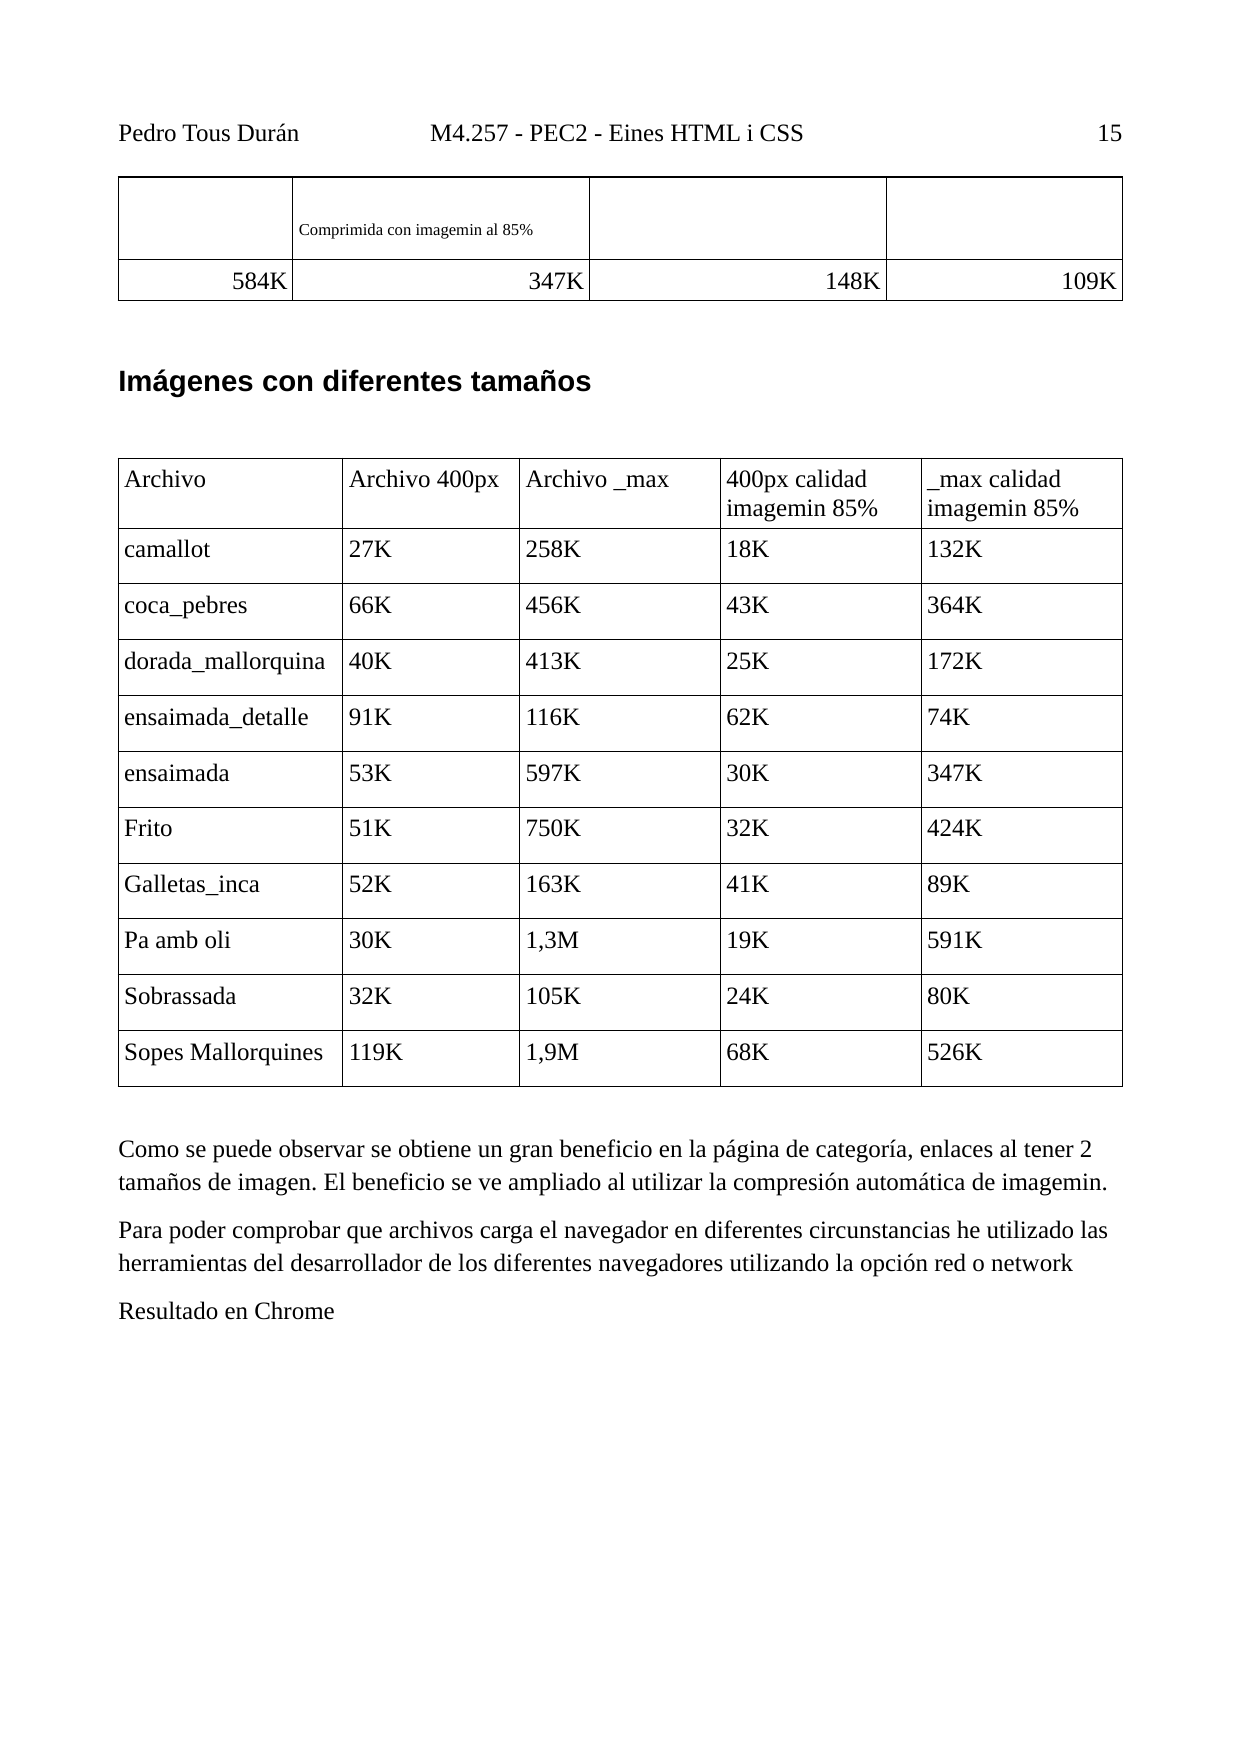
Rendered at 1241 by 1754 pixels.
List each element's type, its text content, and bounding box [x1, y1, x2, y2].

table_cell 30K [343, 919, 519, 974]
table_cell 24K [721, 975, 921, 1030]
table_cell 32K [343, 975, 519, 1030]
table_cell 148K [590, 260, 886, 300]
table_cell 25K [721, 640, 921, 695]
text Como se puede observar se obtiene un gran beneficio en la página de categoría, enlaces al tener 2 tamaños de imagen. El beneficio se ve ampliado al utilizar la compresión automática de imagemin. [118, 1134, 1122, 1196]
table_cell 591K [922, 919, 1122, 974]
table_cell Frito [119, 808, 342, 862]
table_cell 105K [520, 975, 720, 1030]
table_cell 1,9M [520, 1031, 720, 1086]
table_cell 424K [922, 808, 1122, 862]
table_cell 32K [721, 808, 921, 862]
table_cell coca_pebres [119, 584, 342, 639]
table_cell ensaimada_detalle [119, 696, 342, 751]
table_cell 347K [922, 752, 1122, 807]
table_cell 456K [520, 584, 720, 639]
table_cell 347K [293, 260, 589, 300]
table_cell Sopes Mallorquines [119, 1031, 342, 1086]
table_header 400px calidad imagemin 85% [721, 459, 921, 527]
table_cell 91K [343, 696, 519, 751]
table_cell 52K [343, 864, 519, 918]
table_cell 51K [343, 808, 519, 862]
text Para poder comprobar que archivos carga el navegador en diferentes circunstancias he utilizado las herramientas del desarrollador de los diferentes navegadores utilizando la opción red o network [118, 1215, 1122, 1277]
table_cell ensaimada [119, 752, 342, 807]
table_cell 258K [520, 529, 720, 583]
table_header Archivo [119, 459, 342, 527]
table_cell 41K [721, 864, 921, 918]
table_cell 132K [922, 529, 1122, 583]
table_cell Comprimida con imagemin al 85% [293, 178, 589, 259]
table_cell 62K [721, 696, 921, 751]
table_cell dorada_mallorquina [119, 640, 342, 695]
text Resultado en Chrome [118, 1296, 1122, 1324]
table_cell 364K [922, 584, 1122, 639]
table_cell 172K [922, 640, 1122, 695]
table_cell 1,3M [520, 919, 720, 974]
table_cell [887, 178, 1122, 259]
table_header Archivo 400px [343, 459, 519, 527]
table_cell 116K [520, 696, 720, 751]
table_cell 750K [520, 808, 720, 862]
table_header _max calidad imagemin 85% [922, 459, 1122, 527]
table_cell 68K [721, 1031, 921, 1086]
table_cell 43K [721, 584, 921, 639]
table_cell 597K [520, 752, 720, 807]
subtitle Imágenes con diferentes tamaños [118, 364, 1122, 397]
table_cell Galletas_inca [119, 864, 342, 918]
table_header Archivo _max [520, 459, 720, 527]
table_cell 163K [520, 864, 720, 918]
table_cell 27K [343, 529, 519, 583]
table_cell 89K [922, 864, 1122, 918]
table_cell 66K [343, 584, 519, 639]
table_cell 413K [520, 640, 720, 695]
table_cell 526K [922, 1031, 1122, 1086]
table_cell 584K [119, 260, 292, 300]
table_cell Pa amb oli [119, 919, 342, 974]
table_cell 40K [343, 640, 519, 695]
table_cell 109K [887, 260, 1122, 300]
table_cell 53K [343, 752, 519, 807]
table_cell 30K [721, 752, 921, 807]
table_cell 119K [343, 1031, 519, 1086]
table_cell [119, 178, 292, 259]
table_cell 18K [721, 529, 921, 583]
table_cell camallot [119, 529, 342, 583]
table_cell 80K [922, 975, 1122, 1030]
table_cell Sobrassada [119, 975, 342, 1030]
table_cell 19K [721, 919, 921, 974]
table_cell 74K [922, 696, 1122, 751]
table_cell [590, 178, 886, 259]
